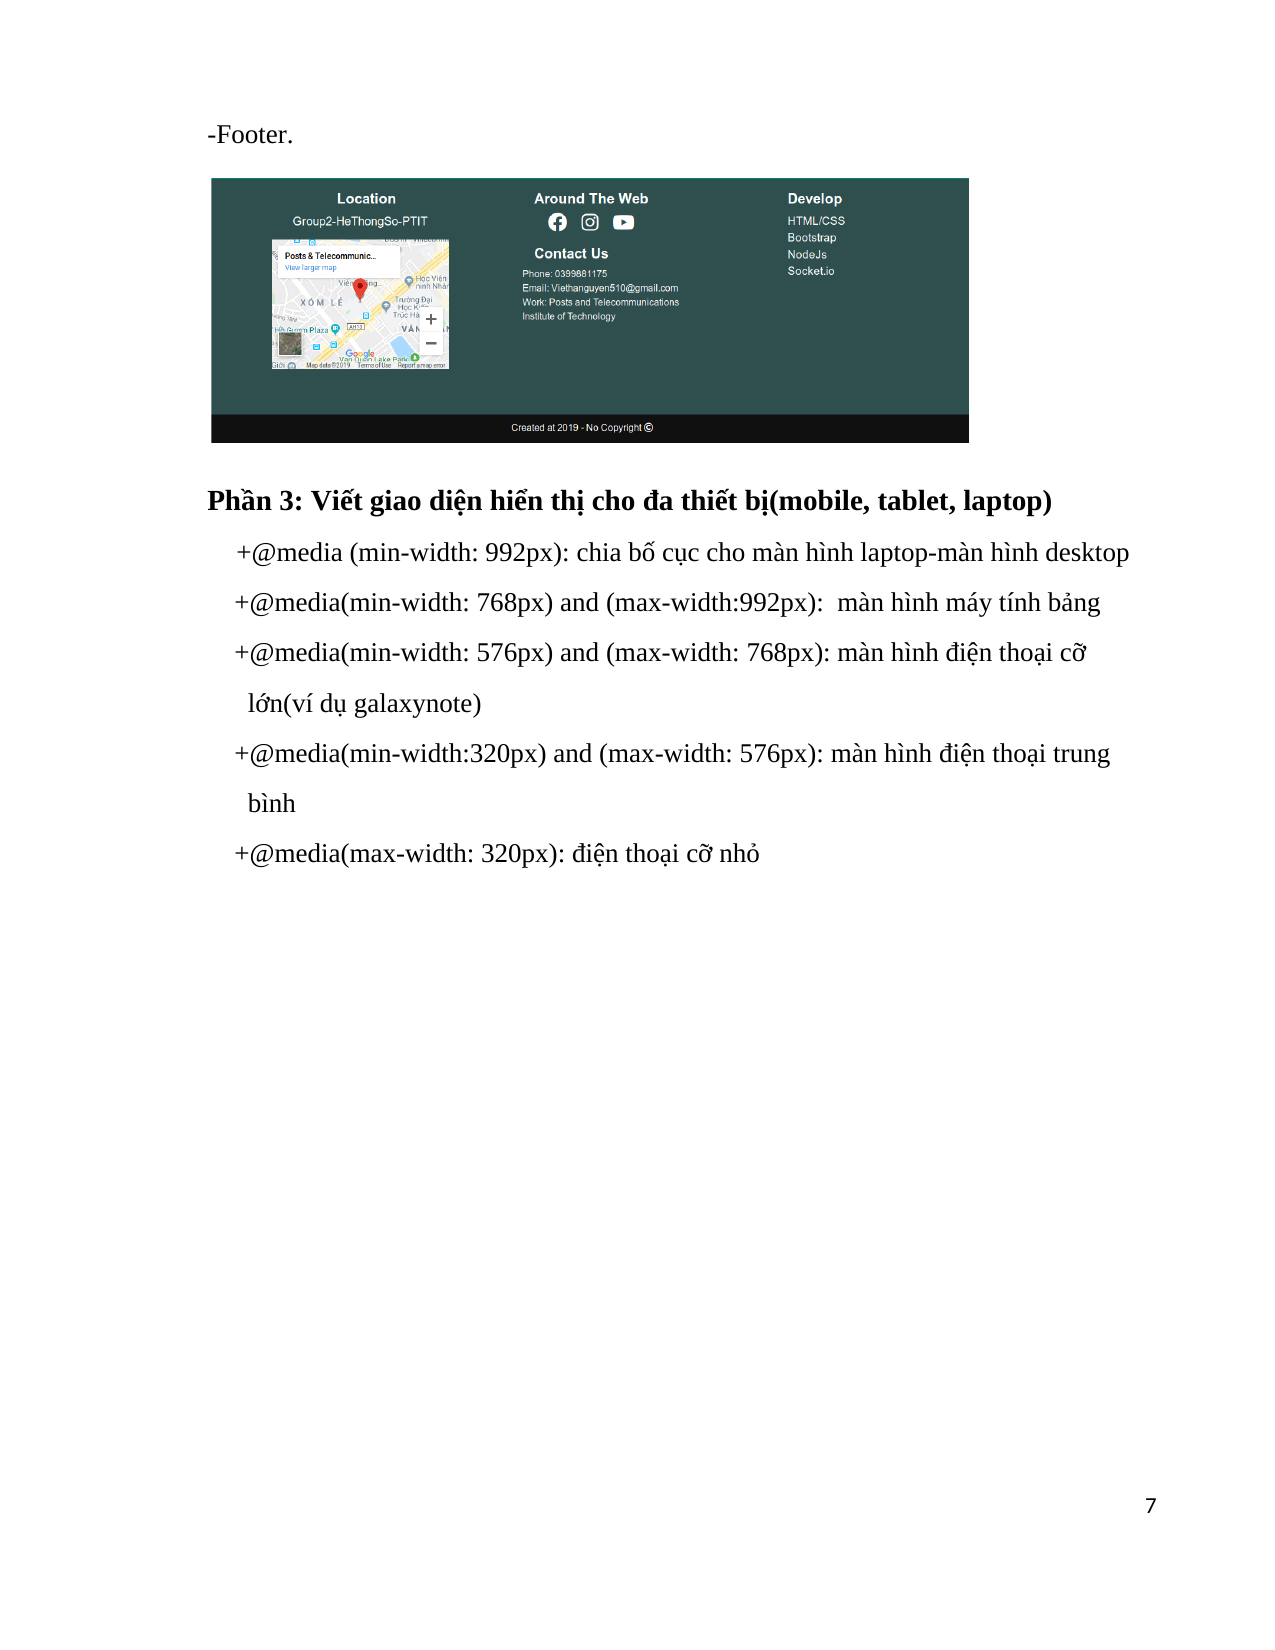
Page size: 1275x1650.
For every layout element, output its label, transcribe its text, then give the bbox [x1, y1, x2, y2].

picture [211, 178, 970, 443]
text Phần 3: Viết giao diện hiển thị cho đa thiết bị(mobile, tablet, laptop) [207, 483, 1156, 517]
text +@media(min-width:320px) and (max-width: 576px): màn hình điện thoại trung [207, 737, 1156, 768]
text -Footer. [207, 118, 1156, 150]
text +@media (min-width: 992px): chia bố cục cho màn hình laptop-màn hình desktop [207, 536, 1156, 567]
text bình [207, 787, 1156, 818]
text lớn(ví dụ galaxynote) [207, 687, 1156, 718]
text +@media(max-width: 320px): điện thoại cỡ nhỏ [207, 837, 1156, 868]
text +@media(min-width: 576px) and (max-width: 768px): màn hình điện thoại cỡ [207, 636, 1156, 668]
text +@media(min-width: 768px) and (max-width:992px): màn hình máy tính bảng [207, 586, 1156, 617]
